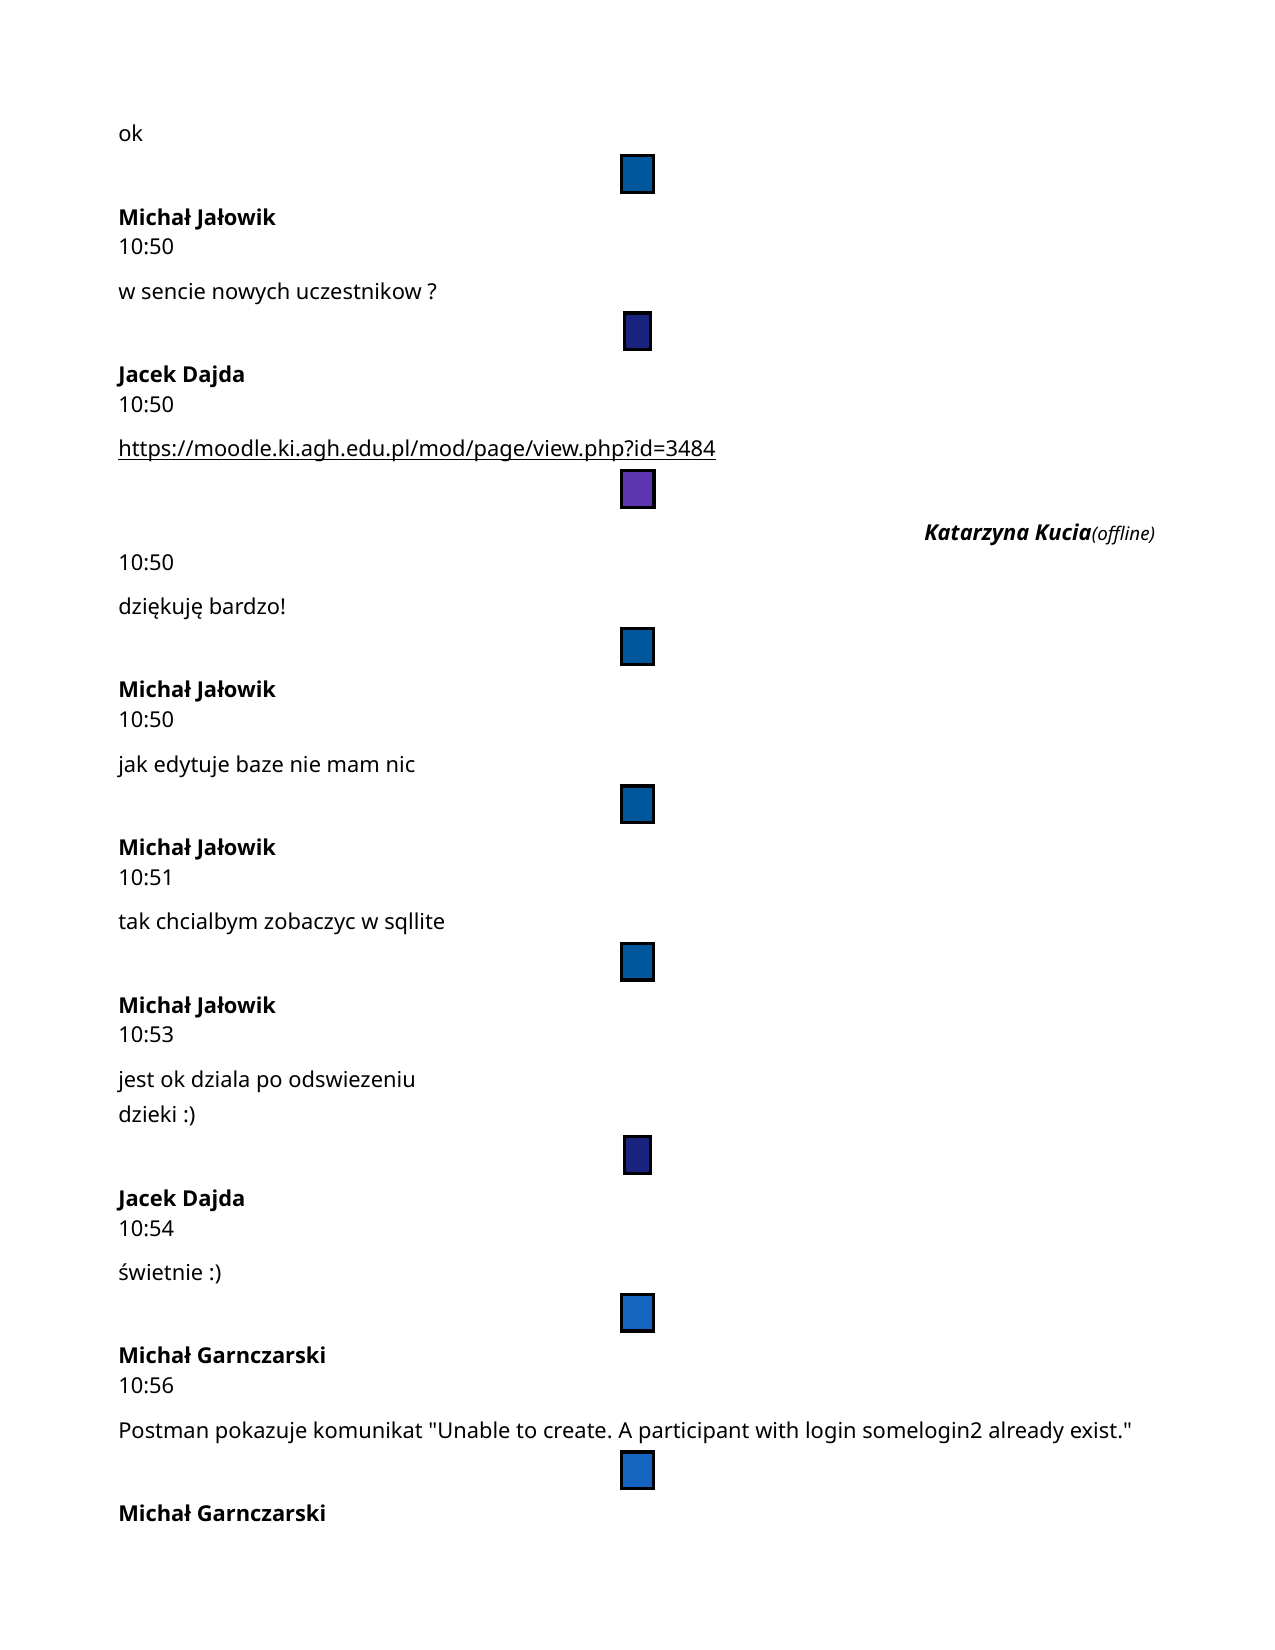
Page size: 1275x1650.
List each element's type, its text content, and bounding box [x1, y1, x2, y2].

text Jacek Dajda [118, 1183, 1157, 1213]
text https://moodle.ki.agh.edu.pl/mod/page/view.php?id=3484 [118, 433, 1157, 463]
text dzieki :) [118, 1099, 1157, 1129]
text [118, 1135, 623, 1175]
text ok [118, 118, 1157, 148]
text tak chcialbym zobaczyc w sqllite [118, 906, 1157, 936]
text Mi [623, 1454, 652, 1487]
text 10:50 [118, 389, 1157, 419]
text [652, 311, 1157, 351]
text Michał Jałowik [118, 202, 1157, 231]
text [118, 1293, 620, 1333]
text jak edytuje baze nie mam nic [118, 748, 1157, 778]
text Ka [623, 472, 652, 506]
text Michał Jałowik [118, 674, 1157, 704]
text [655, 784, 1157, 824]
text 10:51 [118, 862, 1157, 892]
text Ja [626, 1138, 649, 1172]
text 10:50 [118, 547, 1157, 576]
text Michał Garnczarski [118, 1341, 1157, 1370]
text [655, 627, 1157, 666]
text Mi [623, 945, 652, 978]
text 10:53 [118, 1019, 1157, 1049]
text [118, 469, 620, 509]
text Mi [623, 630, 652, 663]
text 10:54 [118, 1213, 1157, 1242]
text [118, 1450, 620, 1490]
text [655, 1450, 1157, 1490]
text Michał Garnczarski [118, 1498, 1157, 1528]
text Mi [623, 788, 652, 821]
text Postman pokazuje komunikat "Unable to create. A participant with login somelogin2 already exist." [118, 1415, 1157, 1444]
text [118, 942, 620, 982]
text [655, 942, 1157, 982]
text 10:50 [118, 231, 1157, 261]
text jest ok dziala po odswiezeniu [118, 1064, 1157, 1093]
text Mi [623, 1296, 652, 1329]
text 10:56 [118, 1370, 1157, 1400]
text w sencie nowych uczestnikow ? [118, 276, 1157, 306]
text dziękuję bardzo! [118, 591, 1157, 621]
text Michał Jałowik [118, 989, 1157, 1019]
text [656, 469, 1157, 509]
text [652, 1135, 1157, 1175]
text [118, 784, 620, 824]
text Jacek Dajda [118, 359, 1157, 389]
text [655, 1293, 1157, 1333]
text 10:50 [118, 704, 1157, 734]
text Mi [623, 157, 652, 191]
text [118, 311, 623, 351]
text [118, 154, 620, 194]
text Ja [626, 315, 649, 348]
text Katarzyna Kucia(offline) [118, 517, 1157, 547]
text świetnie :) [118, 1257, 1157, 1287]
text [655, 154, 1157, 194]
text Michał Jałowik [118, 832, 1157, 862]
text [118, 627, 620, 666]
